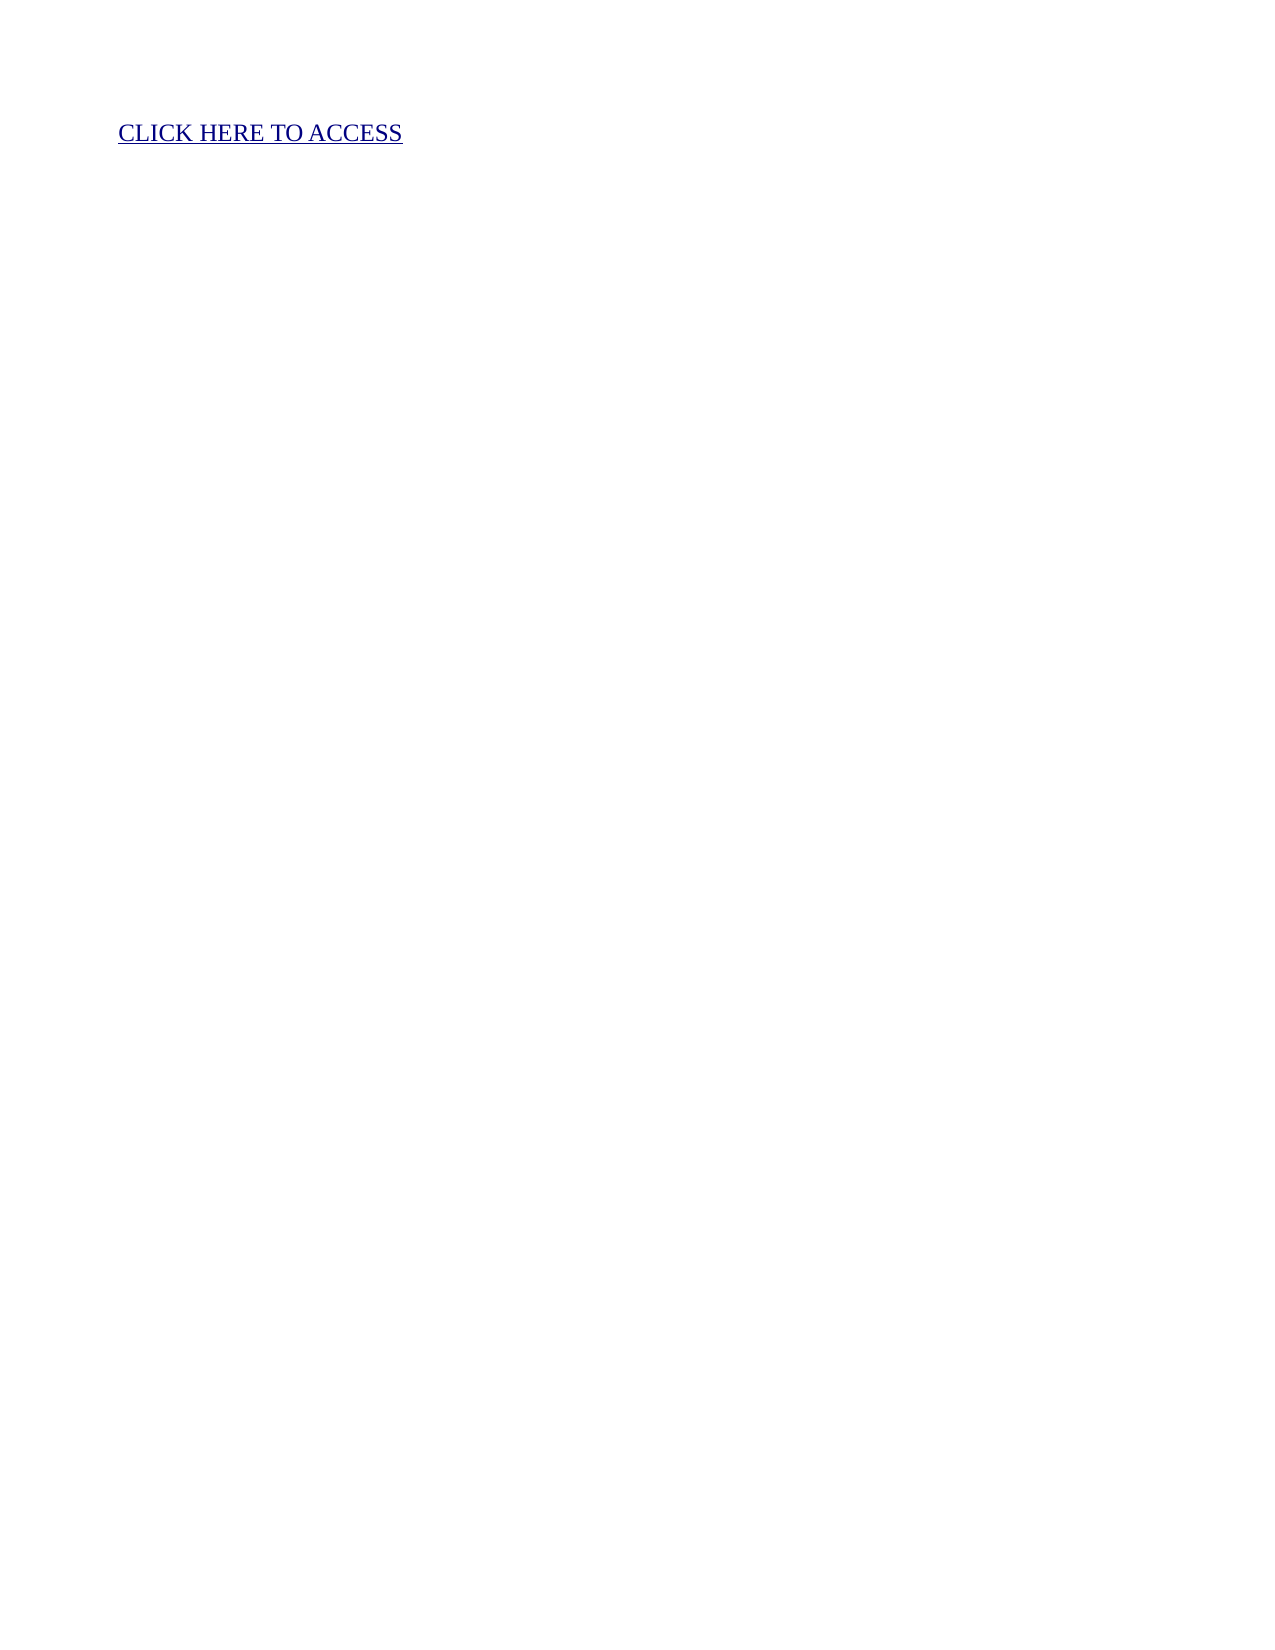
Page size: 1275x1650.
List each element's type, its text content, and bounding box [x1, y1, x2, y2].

text CLICK HERE TO ACCESS [118, 118, 1157, 147]
